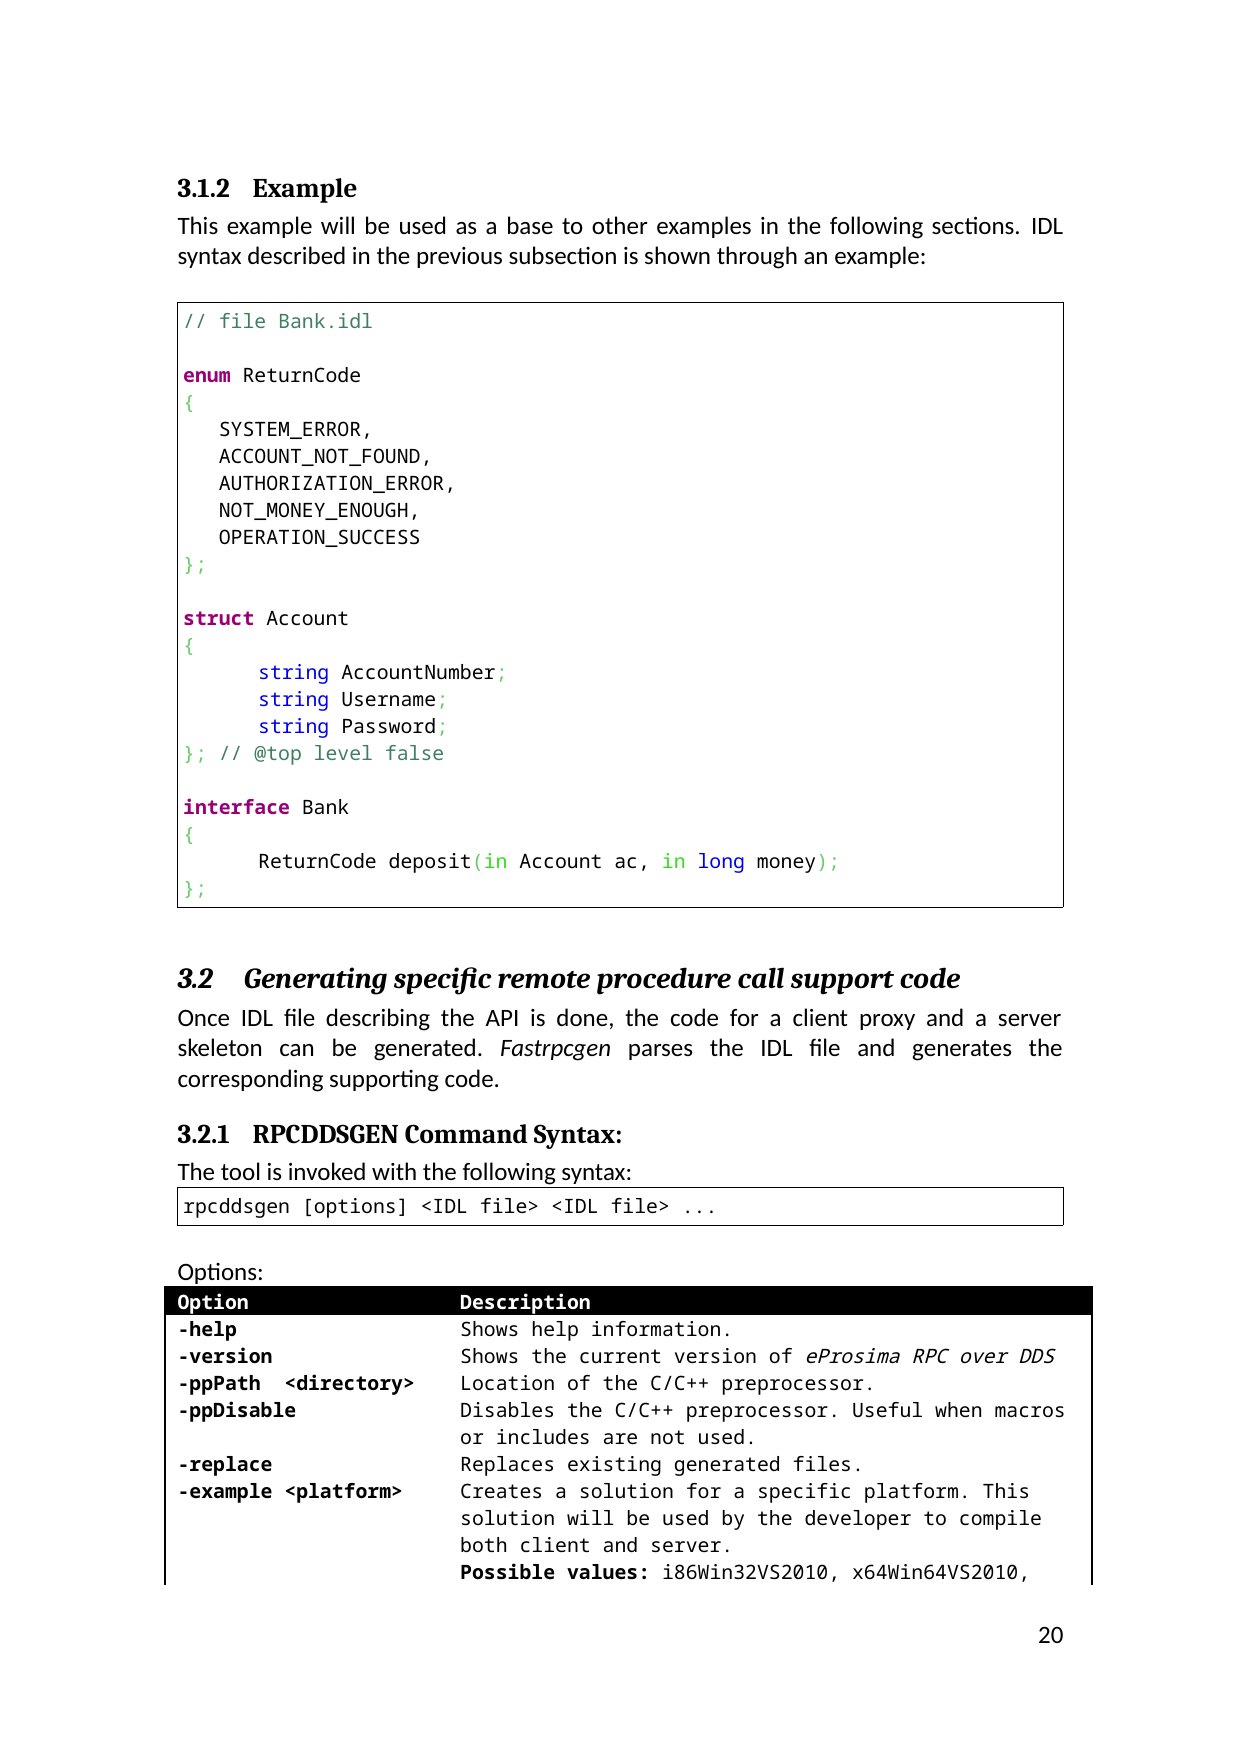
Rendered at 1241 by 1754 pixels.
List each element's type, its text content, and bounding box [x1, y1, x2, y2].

table_cell Creates a solution for a specific platform. This solution will be used by the developer to compile both client and server. Possible values: i86Win32VS2010, x64Win64VS2010, [448, 1477, 1091, 1585]
subtitle Example [177, 173, 1063, 204]
table_cell -ppPath <directory> [166, 1369, 448, 1396]
table_cell Location of the C/C++ preprocessor. [448, 1369, 1091, 1396]
text Options: [177, 1256, 1063, 1286]
table_cell -example <platform> [166, 1477, 448, 1585]
table_cell Replaces existing generated files. [448, 1450, 1091, 1477]
table_cell -version [166, 1342, 448, 1369]
subtitle RPCDDSGEN Command Syntax: [177, 1119, 1063, 1150]
table_cell Shows help information. [448, 1315, 1091, 1342]
text Once IDL file describing the API is done, the code for a client proxy and a server skeleton can be generated. Fastrpcgen parses the IDL file and generates the corresponding supporting code. [177, 1002, 1063, 1094]
table_header Description [448, 1288, 1091, 1315]
table_cell -help [166, 1315, 448, 1342]
table_header Option [166, 1288, 448, 1315]
table_header // file Bank.idl enum ReturnCode { SYSTEM_ERROR, ACCOUNT_NOT_FOUND, AUTHORIZATION_ERROR, NOT_MONEY_ENOUGH, OPERATION_SUCCESS }; struct Account { string AccountNumber; string Username; string Password; }; // @top level false interface Bank { ReturnCode deposit(in Account ac, in long money); }; [178, 303, 1063, 907]
subtitle Generating specific remote procedure call support code [177, 962, 1063, 996]
table_cell -ppDisable [166, 1396, 448, 1450]
table_cell Disables the C/C++ preprocessor. Useful when macros or includes are not used. [448, 1396, 1091, 1450]
table_cell -replace [166, 1450, 448, 1477]
text The tool is invoked with the following syntax: [177, 1156, 1063, 1187]
table_cell Shows the current version of eProsima RPC over DDS [448, 1342, 1091, 1369]
table_header rpcddsgen [options] <IDL file> <IDL file> ... [178, 1188, 1063, 1225]
text This example will be used as a base to other examples in the following sections. IDL syntax described in the previous subsection is shown through an example: [177, 210, 1063, 271]
